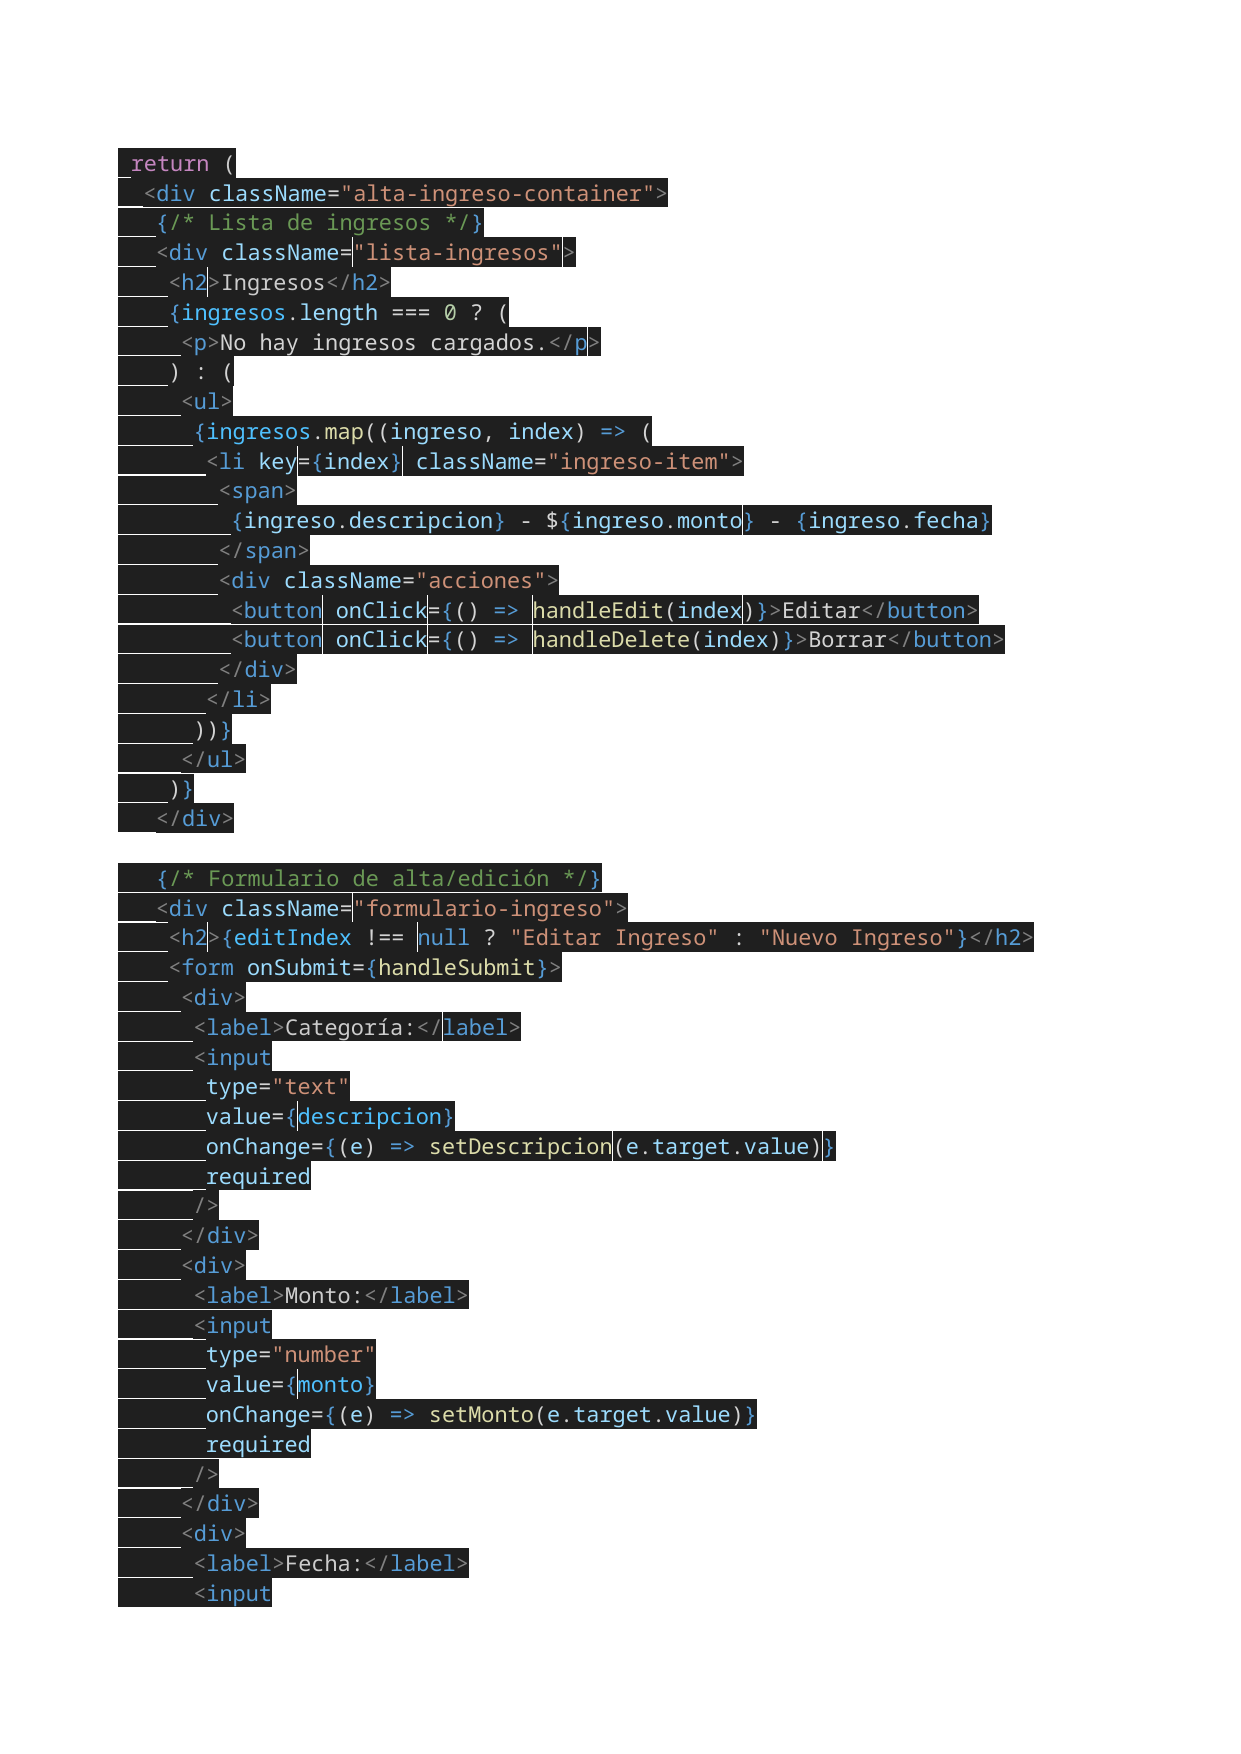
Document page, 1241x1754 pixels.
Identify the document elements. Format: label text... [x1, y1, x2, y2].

text {/* Formulario de alta/edición */} [118, 863, 1122, 892]
text value={descripcion} [118, 1101, 1122, 1131]
text <p>No hay ingresos cargados.</p> [118, 327, 1122, 356]
text <input [118, 1309, 1122, 1339]
text <div className="acciones"> [118, 565, 1122, 595]
text <input [118, 1041, 1122, 1071]
text <label>Categoría:</label> [118, 1012, 1122, 1041]
text <label>Monto:</label> [118, 1280, 1122, 1309]
text {ingreso.descripcion} - ${ingreso.monto} - {ingreso.fecha} [118, 505, 1122, 535]
text <div className="lista-ingresos"> [118, 237, 1122, 267]
text <div> [118, 1250, 1122, 1280]
text return ( [118, 148, 1122, 178]
text required [118, 1429, 1122, 1458]
text onChange={(e) => setDescripcion(e.target.value)} [118, 1131, 1122, 1161]
text <button onClick={() => handleEdit(index)}>Editar</button> [118, 595, 1122, 624]
text <ul> [118, 386, 1122, 416]
text <h2>Ingresos</h2> [118, 267, 1122, 297]
text ) : ( [118, 356, 1122, 386]
text <h2>{editIndex !== null ? "Editar Ingreso" : "Nuevo Ingreso"}</h2> [118, 922, 1122, 952]
text <input [118, 1578, 1122, 1607]
text </li> [118, 684, 1122, 714]
text </div> [118, 1220, 1122, 1250]
text <form onSubmit={handleSubmit}> [118, 952, 1122, 982]
text value={monto} [118, 1369, 1122, 1399]
text </div> [118, 654, 1122, 684]
text <div className="alta-ingreso-container"> [118, 178, 1122, 207]
text ))} [118, 714, 1122, 744]
text </ul> [118, 744, 1122, 773]
text <span> [118, 476, 1122, 505]
text {ingresos.length === 0 ? ( [118, 297, 1122, 327]
text )} [118, 773, 1122, 803]
text {/* Lista de ingresos */} [118, 207, 1122, 237]
text onChange={(e) => setMonto(e.target.value)} [118, 1399, 1122, 1429]
text <li key={index} className="ingreso-item"> [118, 446, 1122, 476]
text required [118, 1161, 1122, 1190]
text </div> [118, 1488, 1122, 1518]
text <label>Fecha:</label> [118, 1548, 1122, 1578]
text <div> [118, 982, 1122, 1012]
text <div> [118, 1518, 1122, 1548]
text type="number" [118, 1339, 1122, 1369]
text type="text" [118, 1071, 1122, 1101]
text {ingresos.map((ingreso, index) => ( [118, 416, 1122, 446]
text /> [118, 1458, 1122, 1488]
text /> [118, 1190, 1122, 1220]
text <div className="formulario-ingreso"> [118, 892, 1122, 922]
text </div> [118, 803, 1122, 833]
text <button onClick={() => handleDelete(index)}>Borrar</button> [118, 624, 1122, 654]
text </span> [118, 535, 1122, 565]
